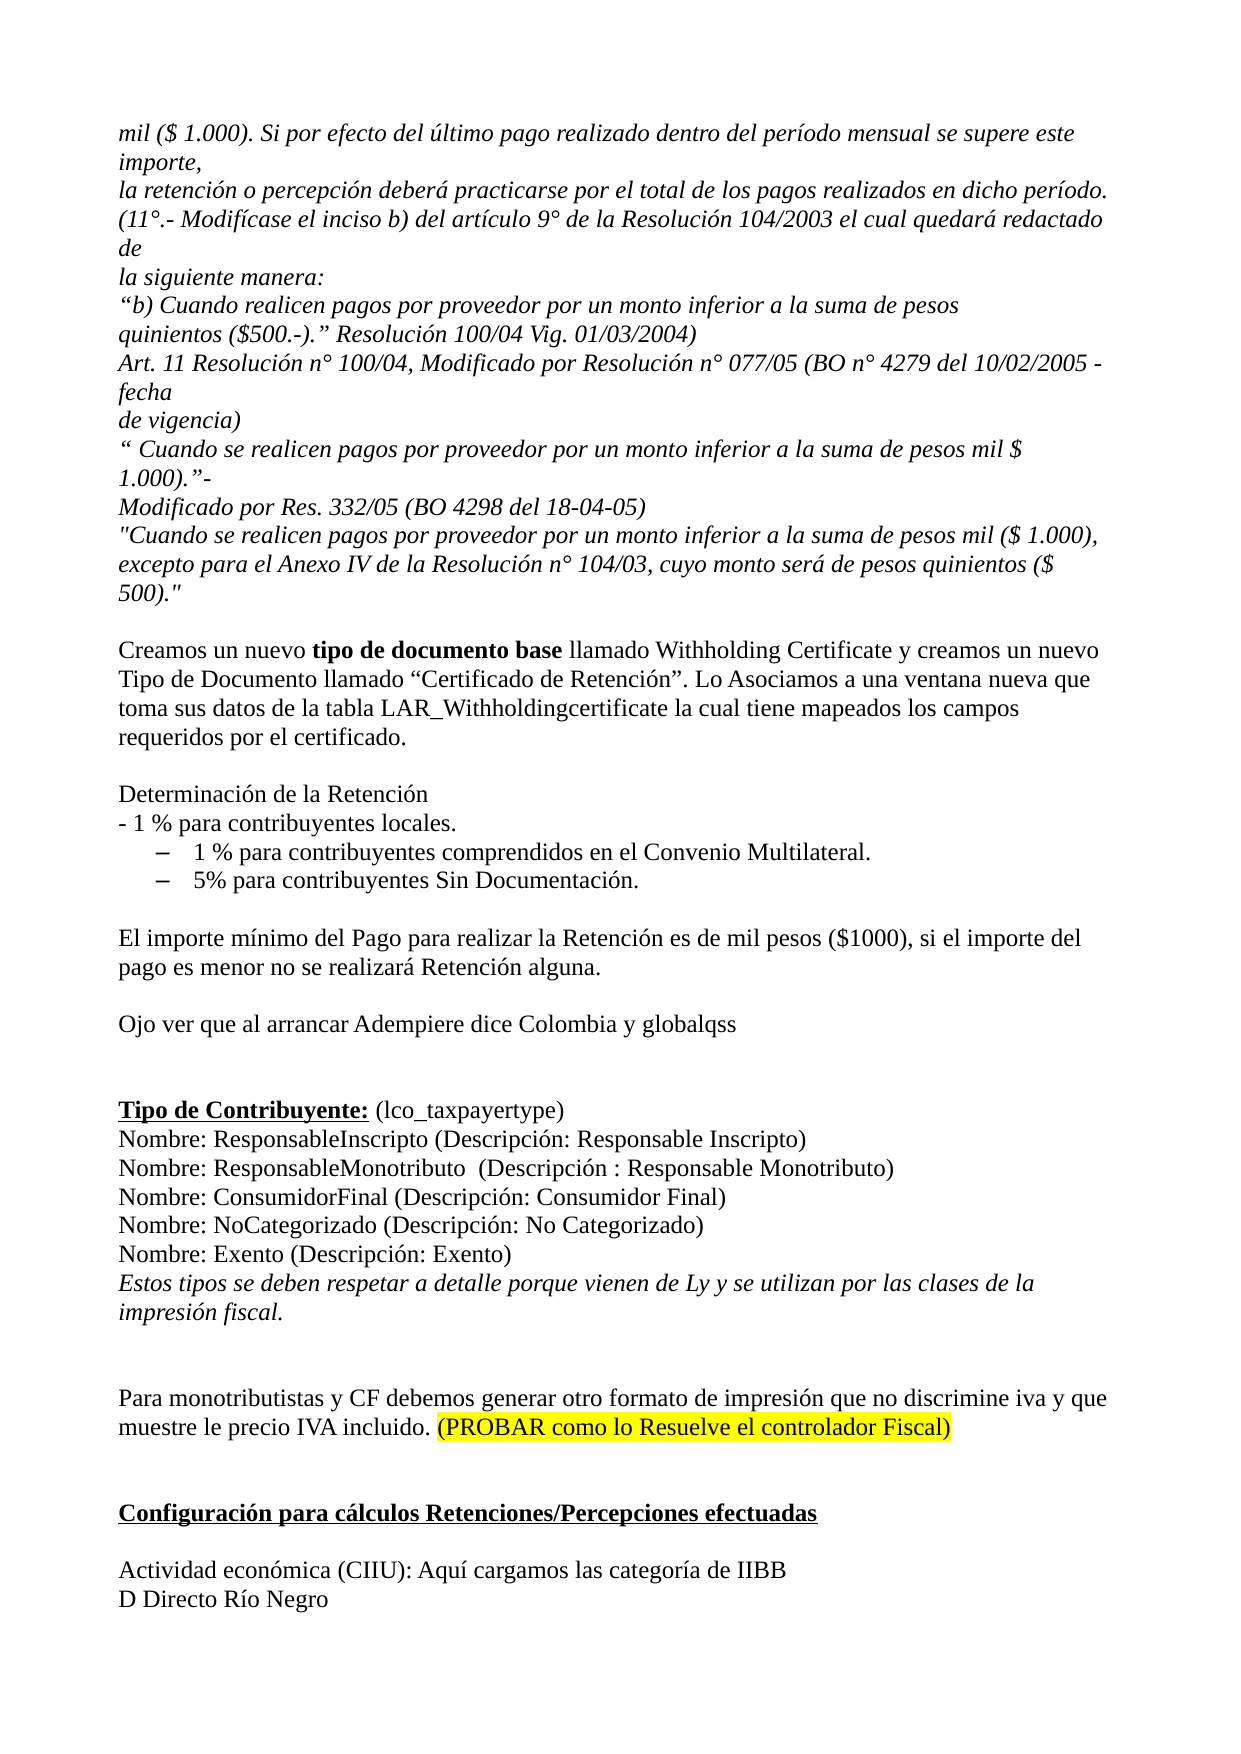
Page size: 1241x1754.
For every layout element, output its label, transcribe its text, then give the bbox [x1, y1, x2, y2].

text Ojo ver que al arrancar Adempiere dice Colombia y globalqss [118, 1009, 1122, 1038]
text Nombre: ResponsableMonotributo (Descripción : Responsable Monotributo) [118, 1153, 1122, 1182]
text El importe mínimo del Pago para realizar la Retención es de mil pesos ($1000), si el importe del pago es menor no se realizará Retención alguna. [118, 923, 1122, 981]
text de vigencia) [118, 406, 1122, 434]
text Nombre: NoCategorizado (Descripción: No Categorizado) [118, 1211, 1122, 1239]
text "Cuando se realicen pagos por proveedor por un monto inferior a la suma de pesos mil ($ 1.000), [118, 521, 1122, 549]
text - 1 % para contribuyentes locales. [118, 808, 1122, 837]
text Art. 11 Resolución n° 100/04, Modificado por Resolución n° 077/05 (BO n° 4279 del 10/02/2005 -fecha [118, 348, 1122, 406]
text Para monotributistas y CF debemos generar otro formato de impresión que no discrimine iva y que muestre le precio IVA incluido. (PROBAR como lo Resuelve el controlador Fiscal) [118, 1383, 1122, 1441]
text Determinación de la Retención [118, 779, 1122, 808]
text D Directo Río Negro [118, 1584, 1122, 1613]
text (11°.- Modifícase el inciso b) del artículo 9° de la Resolución 104/2003 el cual quedará redactado de [118, 204, 1122, 262]
text “ Cuando se realicen pagos por proveedor por un monto inferior a la suma de pesos mil $ 1.000).”- [118, 434, 1122, 492]
text “b) Cuando realicen pagos por proveedor por un monto inferior a la suma de pesos [118, 291, 1122, 319]
text mil ($ 1.000). Si por efecto del último pago realizado dentro del período mensual se supere este importe, [118, 118, 1122, 176]
text Modificado por Res. 332/05 (BO 4298 del 18-04-05) [118, 492, 1122, 521]
text Estos tipos se deben respetar a detalle porque vienen de Ly y se utilizan por las clases de la impresión fiscal. [118, 1268, 1122, 1326]
list 5% para contribuyentes Sin Documentación. [156, 866, 1122, 894]
text Actividad económica (CIIU): Aquí cargamos las categoría de IIBB [118, 1556, 1122, 1584]
text Nombre: ResponsableInscripto (Descripción: Responsable Inscripto) [118, 1124, 1122, 1153]
text la retención o percepción deberá practicarse por el total de los pagos realizados en dicho período. [118, 176, 1122, 204]
text la siguiente manera: [118, 262, 1122, 291]
text Nombre: ConsumidorFinal (Descripción: Consumidor Final) [118, 1182, 1122, 1211]
text quinientos ($500.-).” Resolución 100/04 Vig. 01/03/2004) [118, 319, 1122, 348]
text Creamos un nuevo tipo de documento base llamado Withholding Certificate y creamos un nuevo Tipo de Documento llamado “Certificado de Retención”. Lo Asociamos a una ventana nueva que toma sus datos de la tabla LAR_Withholdingcertificate la cual tiene mapeados los campos requeridos por el certificado. [118, 636, 1122, 751]
text Tipo de Contribuyente: (lco_taxpayertype) [118, 1096, 1122, 1124]
text excepto para el Anexo IV de la Resolución n° 104/03, cuyo monto será de pesos quinientos ($ 500)." [118, 549, 1122, 607]
list 1 % para contribuyentes comprendidos en el Convenio Multilateral. [156, 837, 1122, 866]
text Nombre: Exento (Descripción: Exento) [118, 1239, 1122, 1268]
text Configuración para cálculos Retenciones/Percepciones efectuadas [118, 1498, 1122, 1527]
